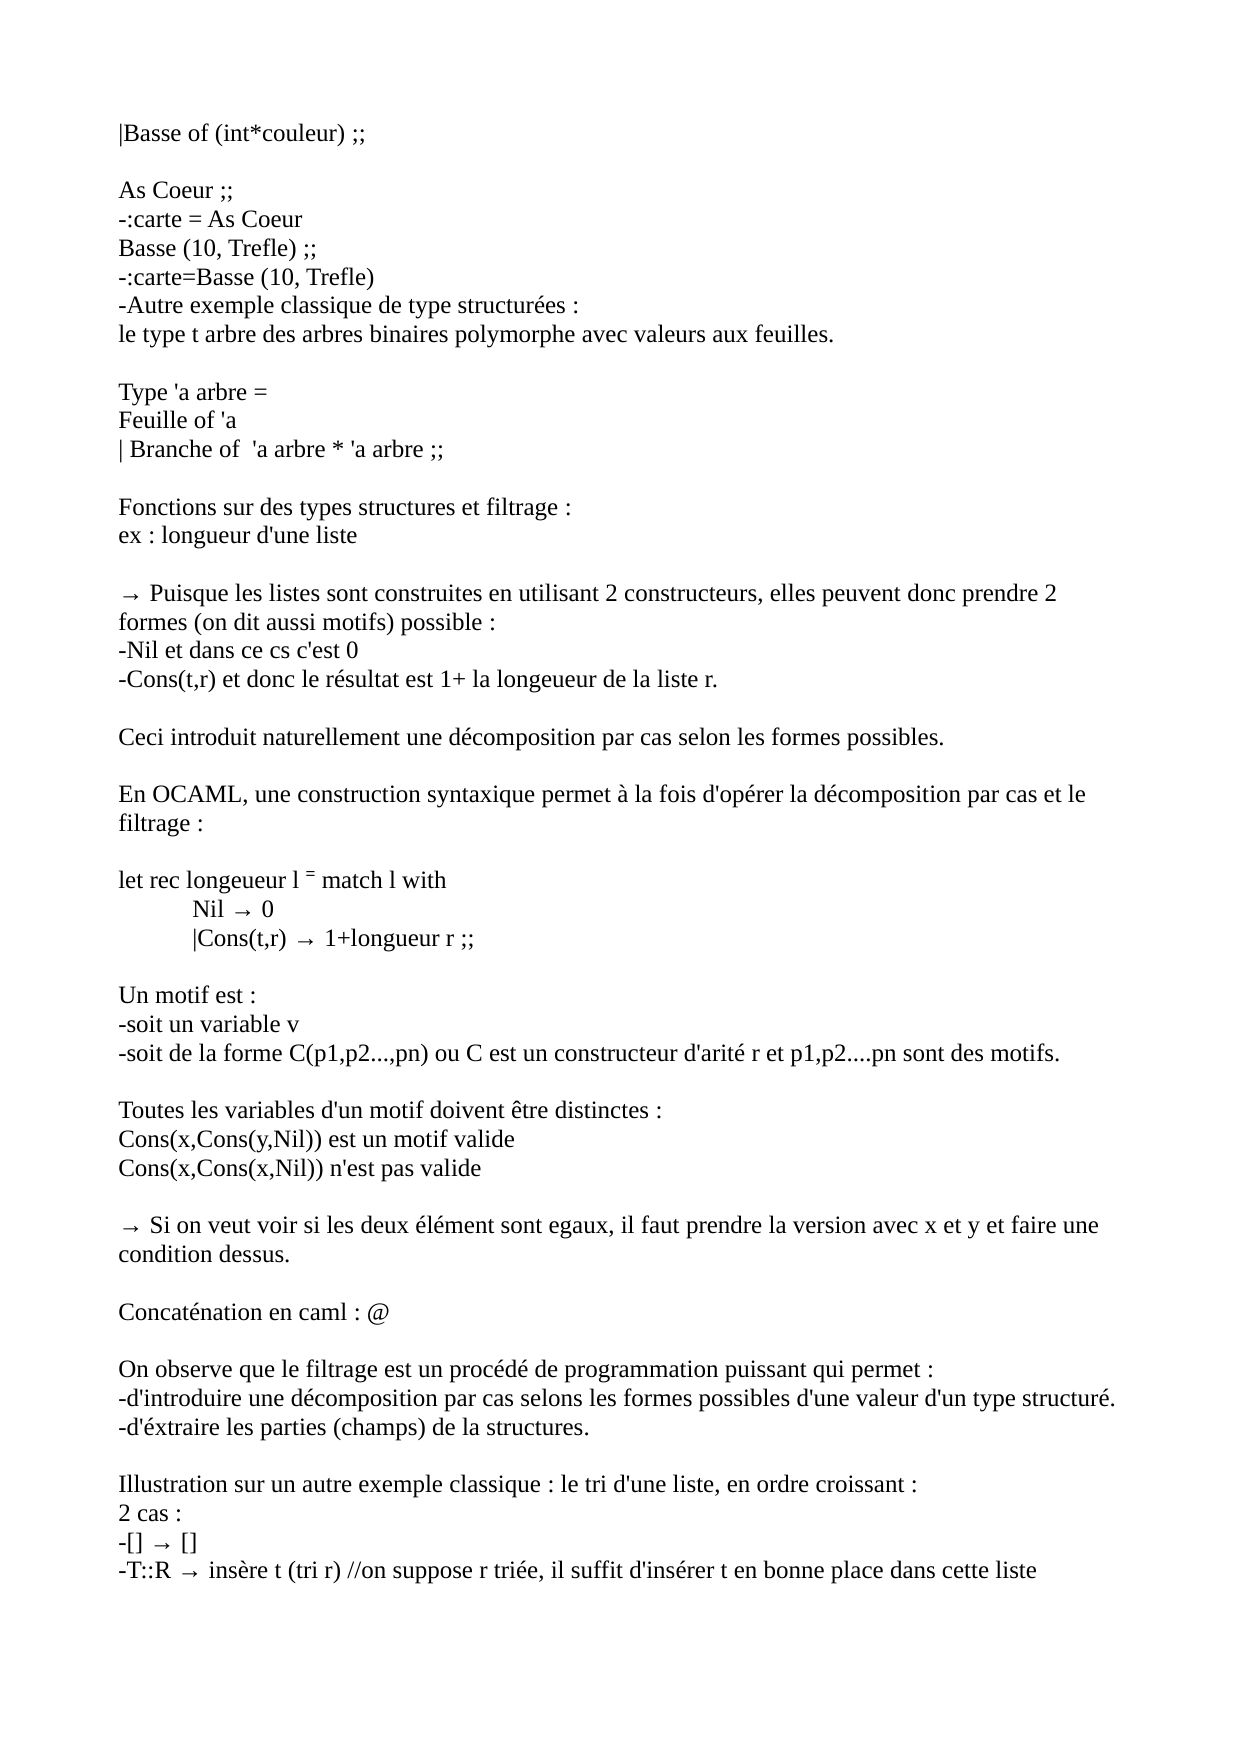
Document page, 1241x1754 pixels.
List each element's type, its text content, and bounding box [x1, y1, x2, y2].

text Fonctions sur des types structures et filtrage : [118, 492, 1122, 521]
text |Basse of (int*couleur) ;; [118, 118, 1122, 147]
text As Coeur ;; [118, 176, 1122, 204]
text Cons(x,Cons(y,Nil)) est un motif valide [118, 1124, 1122, 1153]
text → Puisque les listes sont construites en utilisant 2 constructeurs, elles peuvent donc prendre 2 formes (on dit aussi motifs) possible : [118, 578, 1122, 636]
text Feuille of 'a [118, 406, 1122, 434]
text -:carte=Basse (10, Trefle) [118, 262, 1122, 291]
text -Nil et dans ce cs c'est 0 [118, 636, 1122, 664]
text -soit de la forme C(p1,p2...,pn) ou C est un constructeur d'arité r et p1,p2....pn sont des motifs. [118, 1038, 1122, 1067]
text -d'éxtraire les parties (champs) de la structures. [118, 1412, 1122, 1441]
text -Cons(t,r) et donc le résultat est 1+ la longeueur de la liste r. [118, 664, 1122, 693]
text Illustration sur un autre exemple classique : le tri d'une liste, en ordre croissant : [118, 1469, 1122, 1498]
text En OCAML, une construction syntaxique permet à la fois d'opérer la décomposition par cas et le filtrage : [118, 779, 1122, 837]
text On observe que le filtrage est un procédé de programmation puissant qui permet : [118, 1354, 1122, 1383]
text -d'introduire une décomposition par cas selons les formes possibles d'une valeur d'un type structuré. [118, 1383, 1122, 1412]
text |Cons(t,r) → 1+longueur r ;; [118, 923, 1122, 952]
text Nil → 0 [118, 894, 1122, 923]
text → Si on veut voir si les deux élément sont egaux, il faut prendre la version avec x et y et faire une condition dessus. [118, 1211, 1122, 1268]
text | Branche of 'a arbre * 'a arbre ;; [118, 434, 1122, 463]
text Cons(x,Cons(x,Nil)) n'est pas valide [118, 1153, 1122, 1182]
text -T::R → insère t (tri r) //on suppose r triée, il suffit d'insérer t en bonne place dans cette liste [118, 1556, 1122, 1584]
text Ceci introduit naturellement une décomposition par cas selon les formes possibles. [118, 722, 1122, 751]
text le type t arbre des arbres binaires polymorphe avec valeurs aux feuilles. [118, 319, 1122, 348]
text Type 'a arbre = [118, 377, 1122, 406]
text let rec longeueur l ⁼ match l with [118, 866, 1122, 894]
text Un motif est : [118, 981, 1122, 1009]
text Concaténation en caml : @ [118, 1297, 1122, 1326]
text ex : longueur d'une liste [118, 521, 1122, 549]
text -Autre exemple classique de type structurées : [118, 291, 1122, 319]
text -soit un variable v [118, 1009, 1122, 1038]
text Basse (10, Trefle) ;; [118, 233, 1122, 262]
text Toutes les variables d'un motif doivent être distinctes : [118, 1096, 1122, 1124]
text -[] → [] [118, 1527, 1122, 1556]
text -:carte = As Coeur [118, 204, 1122, 233]
text 2 cas : [118, 1498, 1122, 1527]
